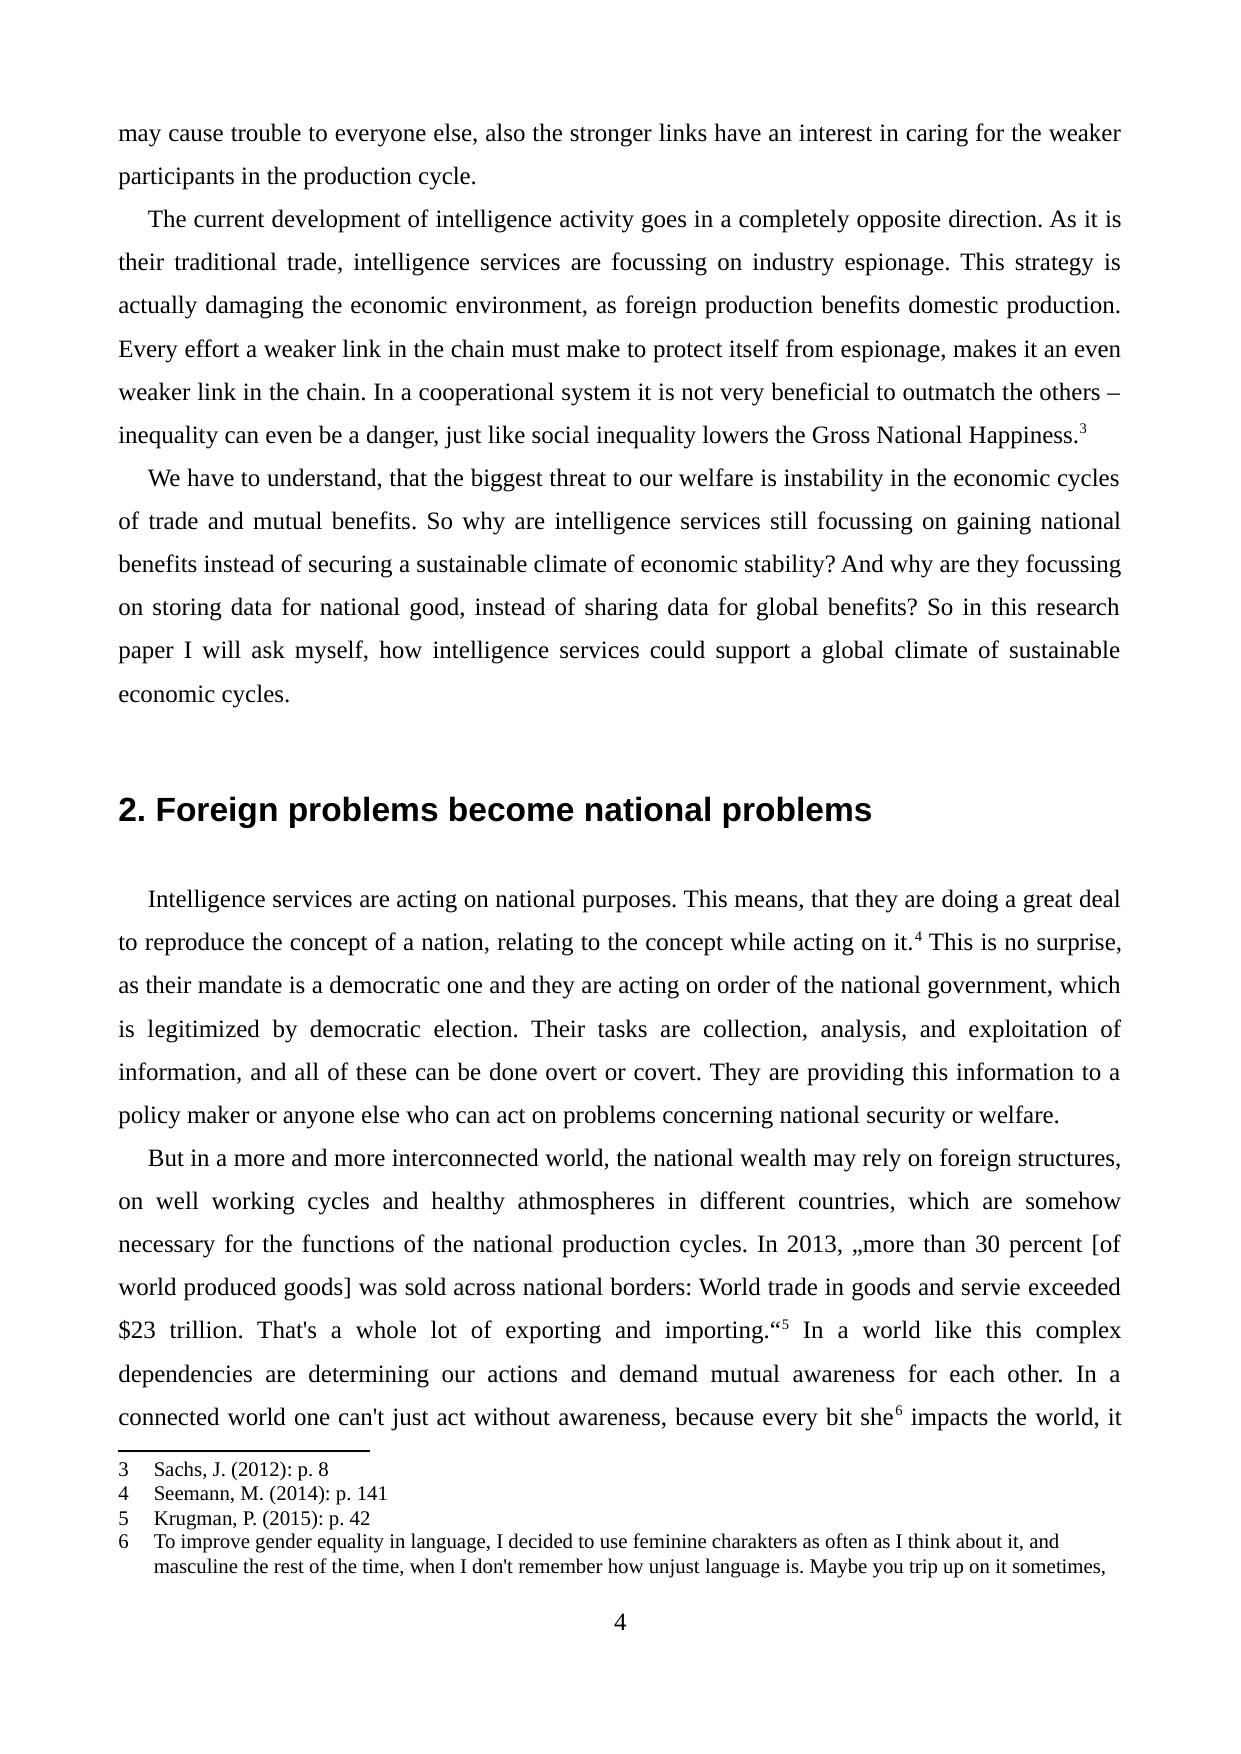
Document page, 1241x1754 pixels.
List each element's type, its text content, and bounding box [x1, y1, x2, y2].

text Intelligence services are acting on national purposes. This means, that they are doing a great deal to reproduce the concept of a nation, relating to the concept while acting on it. This is no surprise, as their mandate is a democratic one and they are acting on order of the national government, which is legitimized by democratic election. Their tasks are collection, analysis, and exploitation of information, and all of these can be done overt or covert. They are providing this information to a policy maker or anyone else who can act on problems concerning national security or welfare. [118, 884, 1122, 1129]
text Krugman, P. (2015): p. 42 [118, 1505, 1122, 1529]
text But in a more and more interconnected world, the national wealth may rely on foreign structures, on well working cycles and healthy athmospheres in different countries, which are somehow necessary for the functions of the national production cycles. In 2013, „more than 30 percent [of world produced goods] was sold across national borders: World trade in goods and servie exceeded $23 trillion. That's a whole lot of exporting and importing.“ In a world like this complex dependencies are determining our actions and demand mutual awareness for each other. In a connected world one can't just act without awareness, because every bit she impacts the world, it [118, 1143, 1122, 1431]
text We have to understand, that the biggest threat to our welfare is instability in the economic cycles of trade and mutual benefits. So why are intelligence services still focussing on gaining national benefits instead of securing a sustainable climate of economic stability? And why are they focussing on storing data for national good, instead of sharing data for global benefits? So in this research paper I will ask myself, how intelligence services could support a global climate of sustainable economic cycles. [118, 463, 1122, 707]
text To improve gender equality in language, I decided to use feminine charakters as often as I think about it, and masculine the rest of the time, when I don't remember how unjust language is. Maybe you trip up on it sometimes, [118, 1529, 1122, 1578]
text Sachs, J. (2012): p. 8 [118, 1457, 1122, 1481]
subtitle 2. Foreign problems become national problems [118, 790, 1122, 829]
text Seemann, M. (2014): p. 141 [118, 1481, 1122, 1505]
text The current development of intelligence activity goes in a completely opposite direction. As it is their traditional trade, intelligence services are focussing on industry espionage. This strategy is actually damaging the economic environment, as foreign production benefits domestic production. Every effort a weaker link in the chain must make to protect itself from espionage, makes it an even weaker link in the chain. In a cooperational system it is not very beneficial to outmatch the others – inequality can even be a danger, just like social inequality lowers the Gross National Happiness. [118, 204, 1122, 449]
text may cause trouble to everyone else, also the stronger links have an interest in caring for the weaker participants in the production cycle. [118, 118, 1122, 190]
